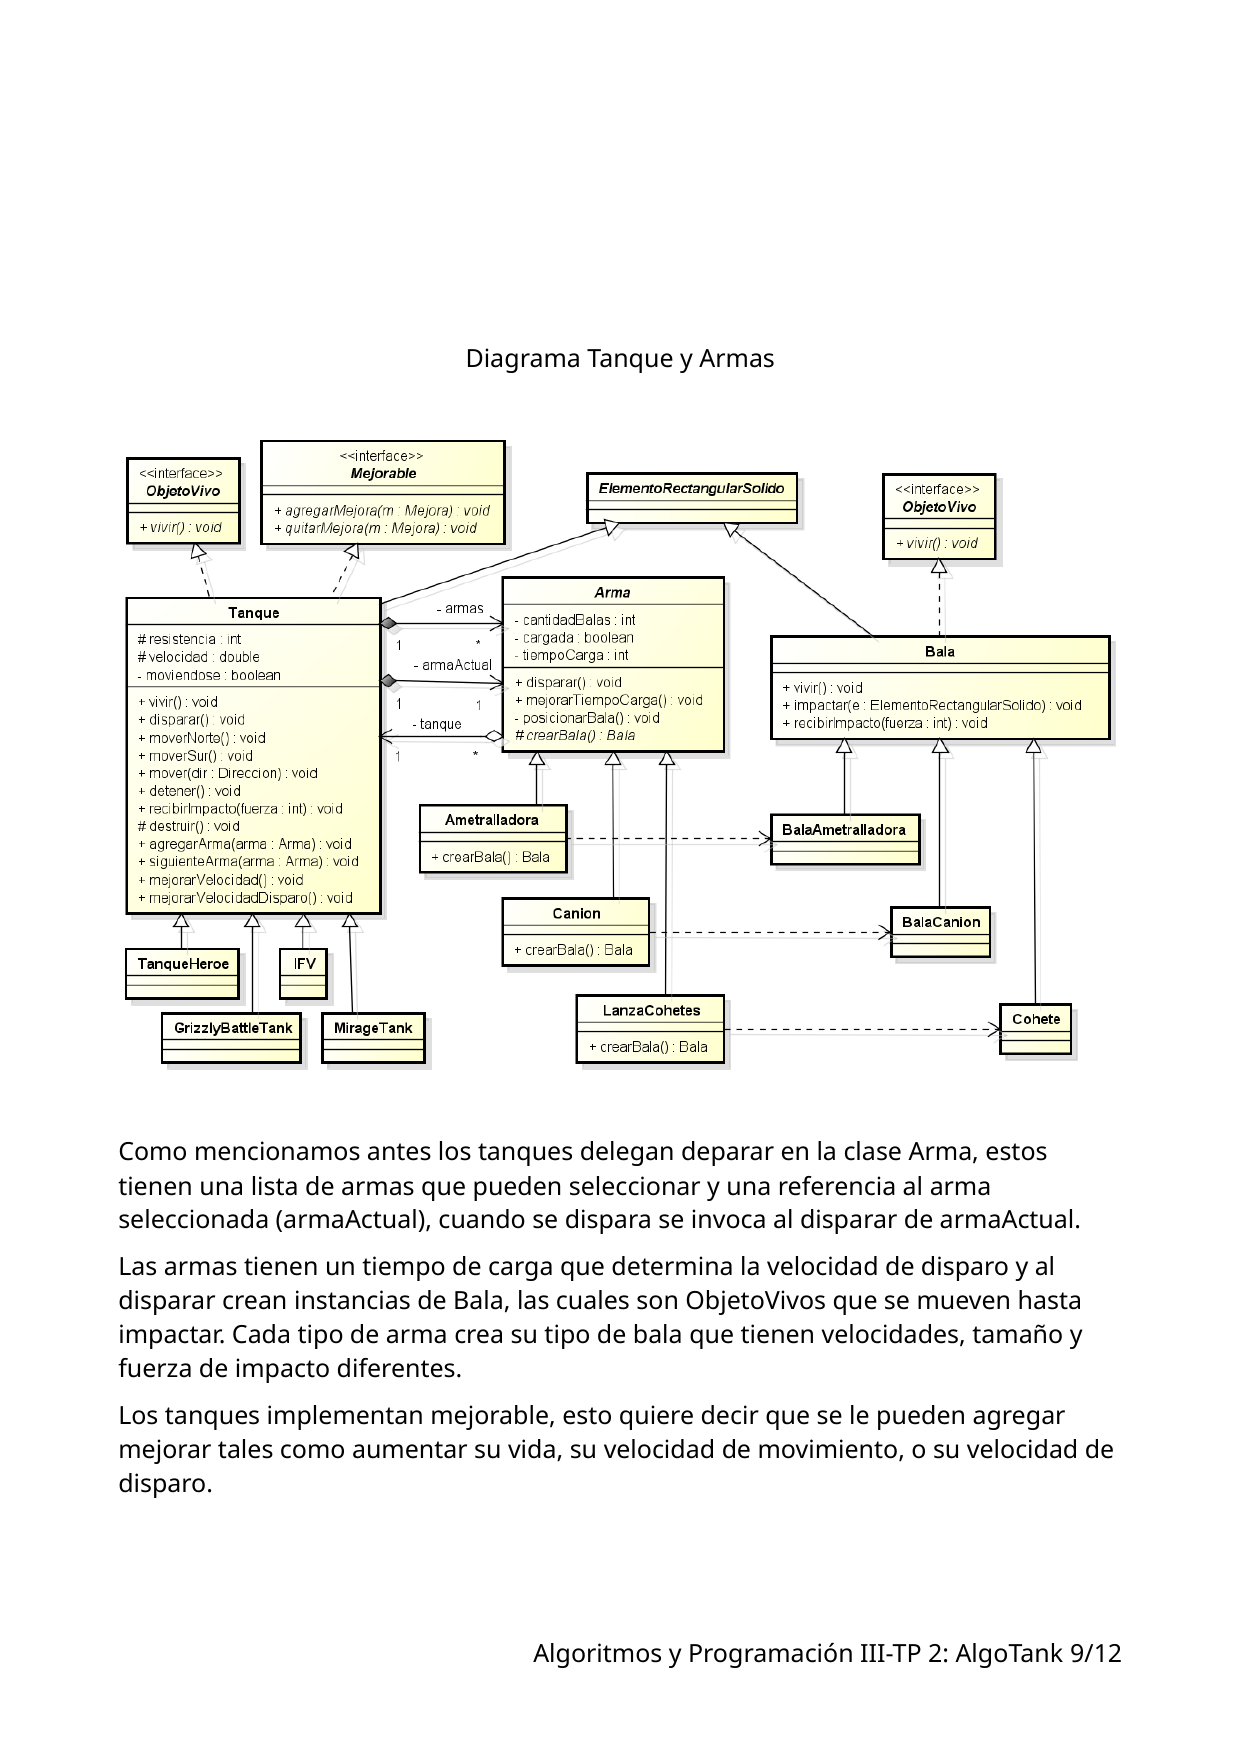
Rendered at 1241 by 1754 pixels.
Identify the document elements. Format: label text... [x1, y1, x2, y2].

text Los tanques implementan mejorable, esto quiere decir que se le pueden agregar mejorar tales como aumentar su vida, su velocidad de movimiento, o su velocidad de disparo. [118, 1397, 1122, 1500]
text Diagrama Tanque y Armas [118, 341, 1122, 375]
text Las armas tienen un tiempo de carga que determina la velocidad de disparo y al disparar crean instancias de Bala, las cuales son ObjetoVivos que se mueven hasta impactar. Cada tipo de arma crea su tipo de bala que tienen velocidades, tamaño y fuerza de impacto diferentes. [118, 1249, 1122, 1385]
text Como mencionamos antes los tanques delegan deparar en la clase Arma, estos tienen una lista de armas que pueden seleccionar y una referencia al arma seleccionada (armaActual), cuando se dispara se invoca al disparar de armaActual. [118, 1134, 1122, 1236]
